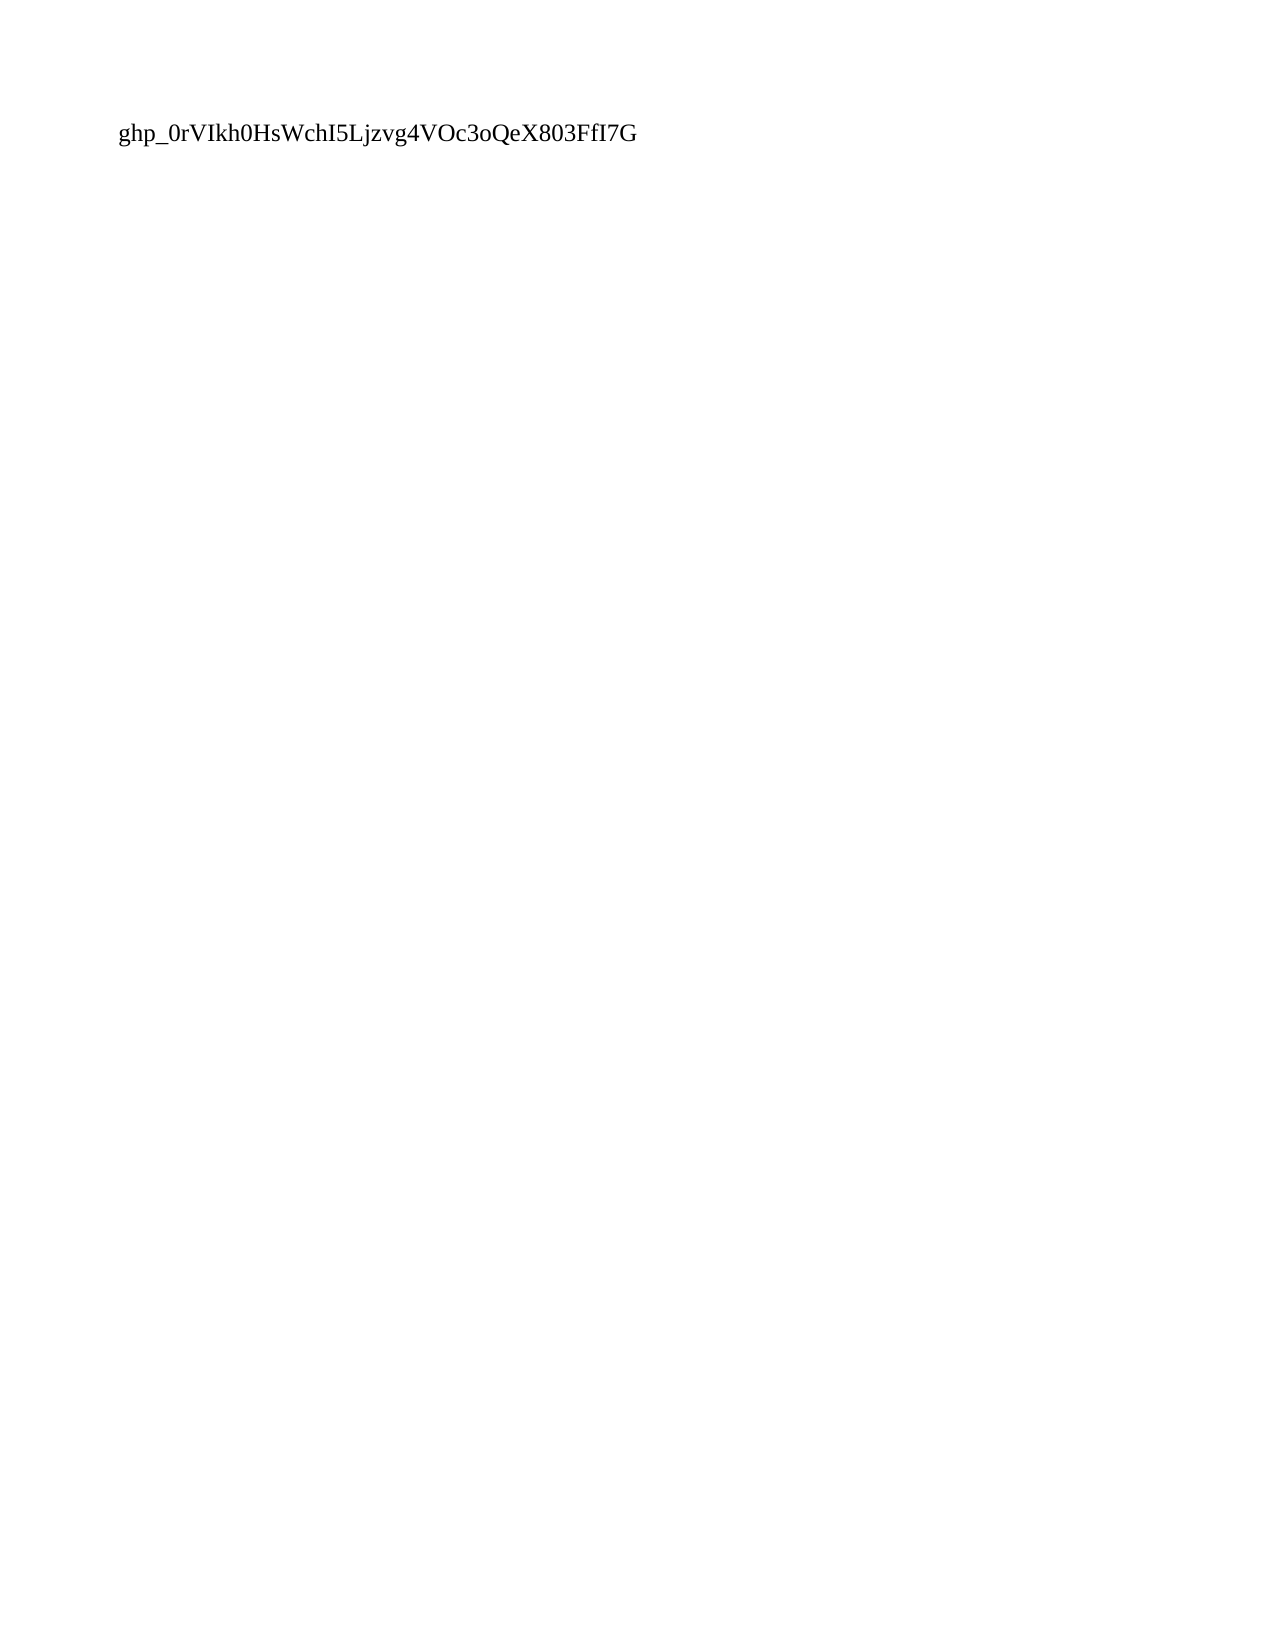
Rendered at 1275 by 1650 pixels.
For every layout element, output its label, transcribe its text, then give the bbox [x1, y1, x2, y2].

text 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 [118, 118, 1157, 147]
